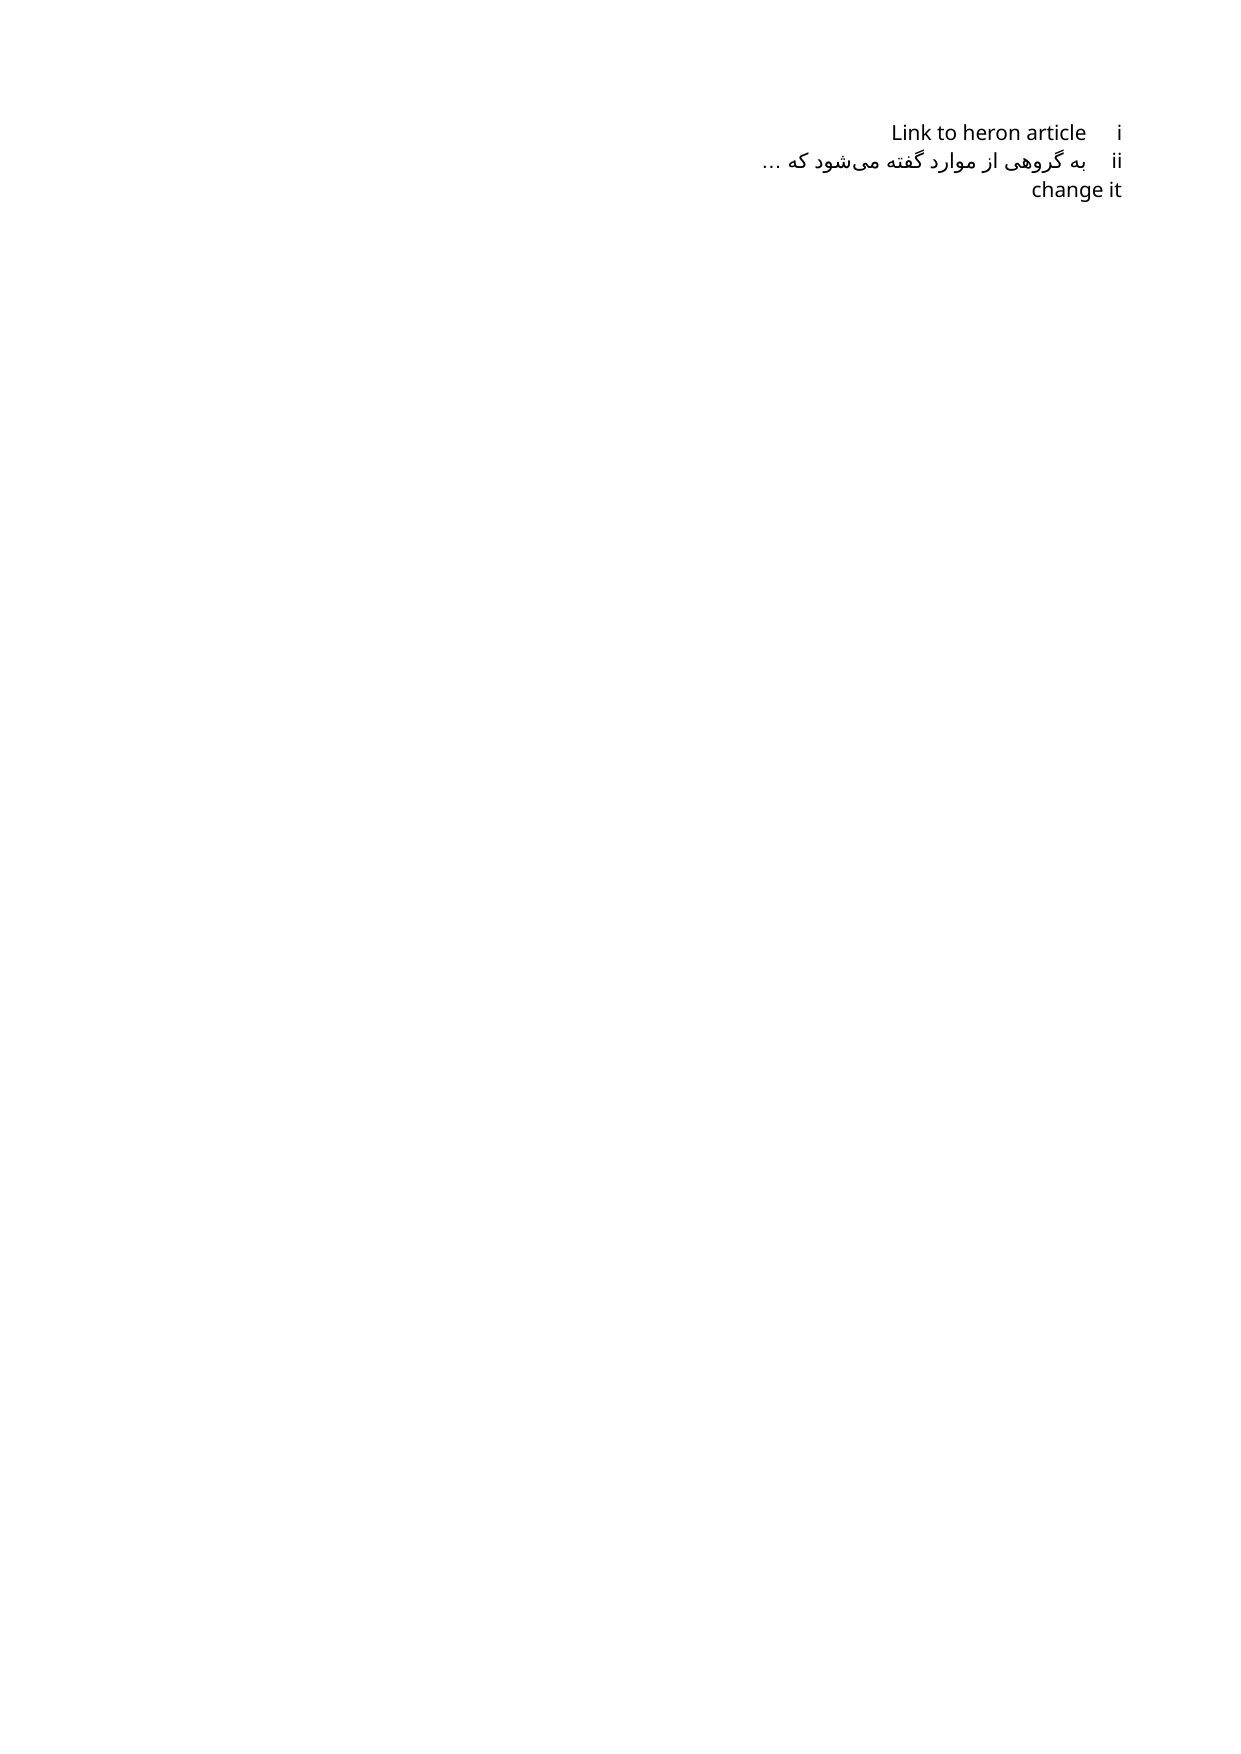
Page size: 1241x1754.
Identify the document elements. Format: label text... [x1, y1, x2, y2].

list Link to heron article [118, 118, 1122, 147]
list به گروهی از موارد گفته می‌شود که … [118, 147, 1122, 175]
list change it [118, 175, 1122, 203]
